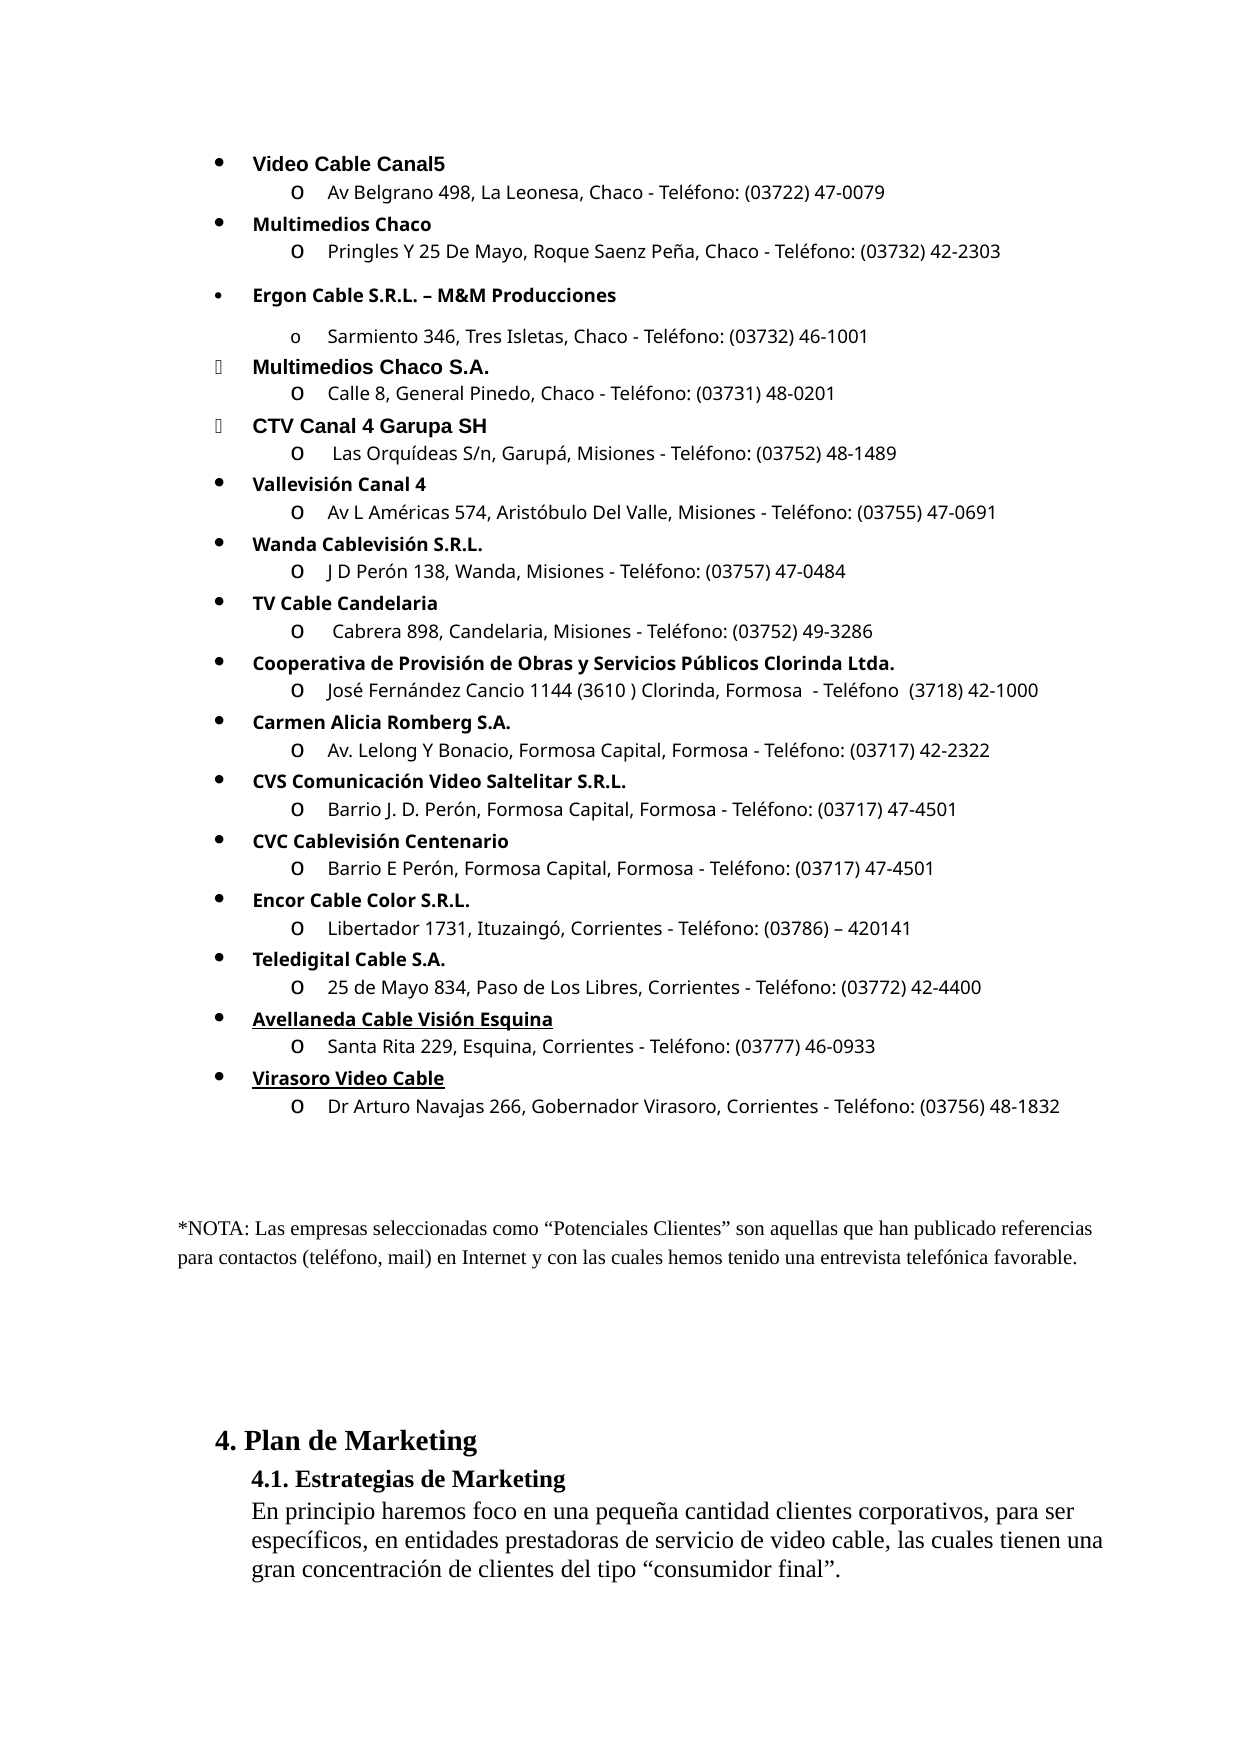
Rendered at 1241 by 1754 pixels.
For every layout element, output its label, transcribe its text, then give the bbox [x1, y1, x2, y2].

list Vallevisión Canal 4 [215, 468, 1122, 497]
list Pringles Y 25 De Mayo, Roque Saenz Peña, Chaco - Teléfono: (03732) 42-2303 [290, 237, 1122, 266]
list Ergon Cable S.R.L. – M&M Producciones [215, 282, 1122, 307]
list Las Orquídeas S/n, Garupá, Misiones - Teléfono: (03752) 48-1489 [290, 438, 1122, 468]
list Multimedios Chaco [215, 207, 1122, 237]
list TV Cable Candelaria [215, 586, 1122, 616]
list J D Perón 138, Wanda, Misiones - Teléfono: (03757) 47-0484 [290, 557, 1122, 586]
text En principio haremos foco en una pequeña cantidad clientes corporativos, para ser específicos, en entidades prestadoras de servicio de video cable, las cuales tienen una gran concentración de clientes del tipo “consumidor final”. [207, 1496, 1122, 1583]
list Carmen Alicia Romberg S.A. [215, 705, 1122, 735]
list Avellaneda Cable Visión Esquina [215, 1002, 1122, 1032]
list Cooperativa de Provisión de Obras y Servicios Públicos Clorinda Ltda. [215, 646, 1122, 675]
list Video Cable Canal5 [215, 148, 1122, 177]
list Barrio J. D. Perón, Formosa Capital, Formosa - Teléfono: (03717) 47-4501 [290, 794, 1122, 824]
list José Fernández Cancio 1144 (3610 ) Clorinda, Formosa - Teléfono (3718) 42-1000 [290, 675, 1122, 705]
text 4.1. Estrategias de Marketing [177, 1460, 1122, 1493]
list Av L Américas 574, Aristóbulo Del Valle, Misiones - Teléfono: (03755) 47-0691 [290, 497, 1122, 527]
list CVC Cablevisión Centenario [215, 824, 1122, 853]
list Encor Cable Color S.R.L. [215, 883, 1122, 913]
list Barrio E Perón, Formosa Capital, Formosa - Teléfono: (03717) 47-4501 [290, 853, 1122, 883]
list Sarmiento 346, Tres Isletas, Chaco - Teléfono: (03732) 46-1001 [290, 323, 1122, 349]
list Av Belgrano 498, La Leonesa, Chaco - Teléfono: (03722) 47-0079 [290, 177, 1122, 207]
list CVS Comunicación Video Saltelitar S.R.L. [215, 764, 1122, 794]
list Libertador 1731, Ituzaingó, Corrientes - Teléfono: (03786) – 420141 [290, 913, 1122, 943]
list CTV Canal 4 Garupa SH [215, 408, 1122, 438]
list Av. Lelong Y Bonacio, Formosa Capital, Formosa - Teléfono: (03717) 42-2322 [290, 735, 1122, 764]
list Virasoro Video Cable [215, 1061, 1122, 1091]
list Santa Rita 229, Esquina, Corrientes - Teléfono: (03777) 46-0933 [290, 1032, 1122, 1061]
list Dr Arturo Navajas 266, Gobernador Virasoro, Corrientes - Teléfono: (03756) 48-1832 [290, 1091, 1122, 1121]
list 25 de Mayo 834, Paso de Los Libres, Corrientes - Teléfono: (03772) 42-4400 [290, 972, 1122, 1002]
list Cabrera 898, Candelaria, Misiones - Teléfono: (03752) 49-3286 [290, 616, 1122, 646]
list Multimedios Chaco S.A. [215, 349, 1122, 378]
text 4. Plan de Marketing [215, 1423, 1122, 1457]
list Calle 8, General Pinedo, Chaco - Teléfono: (03731) 48-0201 [290, 378, 1122, 408]
list Teledigital Cable S.A. [215, 943, 1122, 972]
text *NOTA: Las empresas seleccionadas como “Potenciales Clientes” son aquellas que han publicado referencias para contactos (teléfono, mail) en Internet y con las cuales hemos tenido una entrevista telefónica favorable. [177, 1210, 1122, 1269]
list Wanda Cablevisión S.R.L. [215, 527, 1122, 557]
